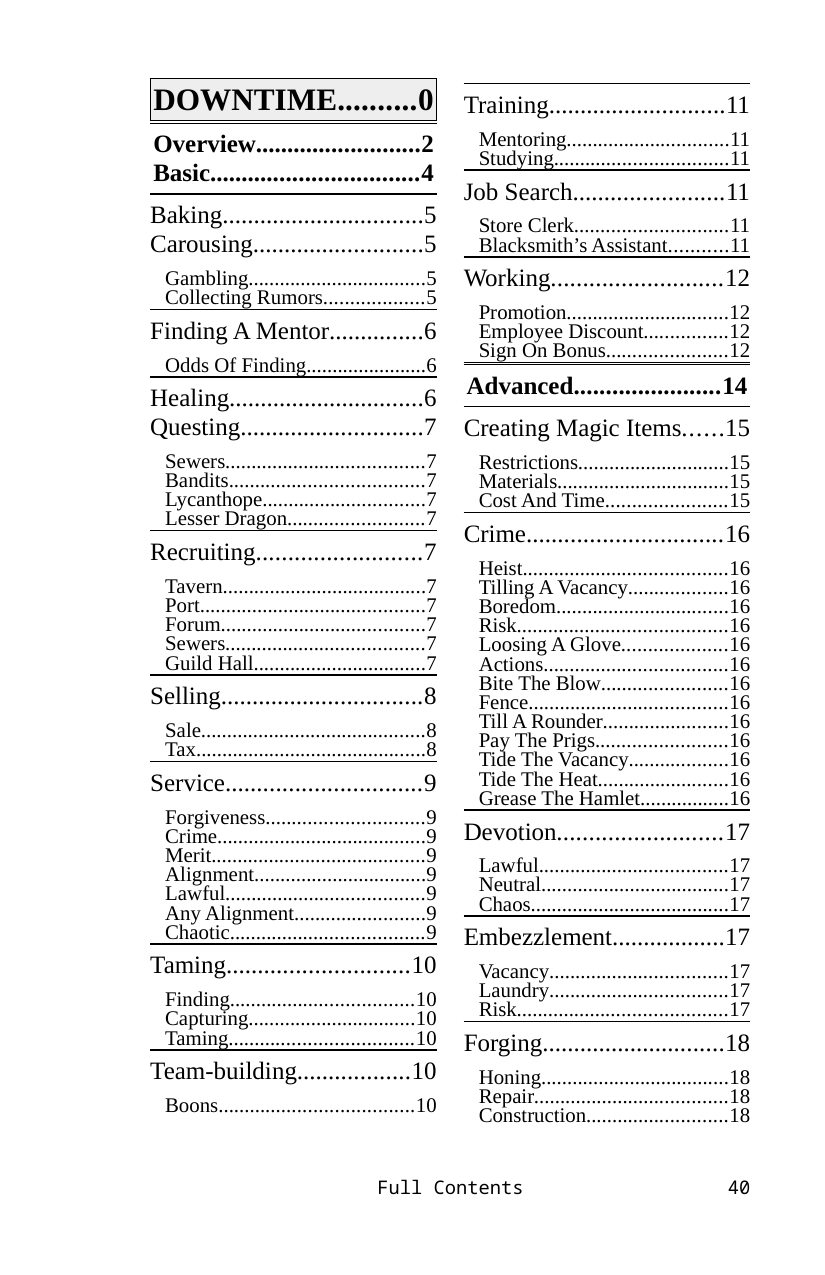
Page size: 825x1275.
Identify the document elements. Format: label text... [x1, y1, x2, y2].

text Risk 17 [478, 1002, 750, 1021]
text Any Alignment 9 [165, 905, 437, 924]
text Honing 18 [478, 1069, 750, 1088]
text lycanthope 7 [165, 491, 437, 511]
text Chaos 17 [478, 896, 750, 915]
text Promotion 12 [478, 304, 750, 323]
text selling 8 [150, 676, 437, 719]
text Odds of finding 6 [165, 357, 437, 376]
text Pay the Prigs 16 [478, 732, 750, 752]
text Store Clerk 11 [478, 218, 750, 237]
text Studying 11 [478, 150, 750, 169]
text Capturing 10 [165, 1011, 437, 1030]
text Tax 8 [165, 741, 437, 761]
text Alignment 9 [165, 866, 437, 886]
text Blacksmith’s Assistant 11 [478, 237, 750, 256]
text Materials 15 [478, 473, 750, 492]
text creating magic Items 15 [463, 407, 750, 451]
text Mentoring 11 [478, 131, 750, 150]
text Sign on bonus 12 [478, 343, 750, 362]
text Gambling 5 [165, 270, 437, 289]
text finding a mentor 6 [150, 310, 437, 354]
text recruiting 7 [150, 531, 437, 575]
text taming 10 [150, 945, 437, 988]
text Grease the Hamlet 16 [478, 790, 750, 809]
text job search 11 [463, 170, 750, 214]
text laundry 17 [478, 982, 750, 1002]
text Boredom 16 [478, 598, 750, 617]
text Tavern 7 [165, 578, 437, 597]
text Sewers 7 [165, 636, 437, 655]
text lesser dragon 7 [165, 511, 437, 530]
text Tilling a Vacancy 16 [478, 579, 750, 598]
text Actions 16 [478, 656, 750, 675]
text Basic 4 [150, 149, 437, 187]
text Heist 16 [478, 560, 750, 579]
text Tide the Heat 16 [478, 771, 750, 790]
text Sewers 7 [165, 453, 437, 472]
text Forging 18 [463, 1022, 750, 1066]
text Downtime 0 [151, 79, 436, 120]
text Baking 5 [150, 195, 437, 222]
text Risk 16 [478, 617, 750, 637]
text Collecting Rumors 5 [165, 289, 437, 308]
text Boons 10 [165, 1097, 437, 1116]
text questing 7 [150, 405, 437, 450]
text Bandits 7 [165, 472, 437, 491]
text Taming 10 [165, 1030, 437, 1049]
text vacancy 17 [478, 963, 750, 982]
text service 9 [150, 762, 437, 806]
text Restrictions 15 [478, 454, 750, 473]
text Loosing a Glove 16 [478, 637, 750, 656]
text Bite the Blow 16 [478, 675, 750, 694]
text training 11 [463, 84, 750, 128]
text Chaotic 9 [165, 924, 437, 943]
text Overview 2 [150, 124, 437, 149]
text healing 6 [150, 378, 437, 405]
text Lawful 17 [478, 857, 750, 877]
text Advanced 14 [463, 365, 750, 400]
text embezzlement 17 [463, 916, 750, 960]
text working 12 [463, 257, 750, 301]
text Merit 9 [165, 847, 437, 866]
text Finding 10 [165, 991, 437, 1011]
text Till a Rounder 16 [478, 713, 750, 732]
text Lawful 9 [165, 886, 437, 905]
text Guild hall 7 [165, 655, 437, 674]
text carousing 5 [150, 222, 437, 267]
text Repair 18 [478, 1088, 750, 1107]
text Tide the Vacancy 16 [478, 752, 750, 771]
text Forgiveness 9 [165, 809, 437, 828]
text Port 7 [165, 597, 437, 616]
text team-building 10 [150, 1051, 437, 1094]
text Sale 8 [165, 722, 437, 741]
text crime 16 [463, 513, 750, 557]
text Devotion 17 [463, 810, 750, 854]
text Forum 7 [165, 616, 437, 636]
text Employee Discount 12 [478, 323, 750, 343]
text ​Fence 16 [478, 694, 750, 713]
text Construction 18 [478, 1107, 750, 1127]
text Cost and Time 15 [478, 492, 750, 512]
text Neutral 17 [478, 877, 750, 896]
text Crime 9 [165, 828, 437, 847]
